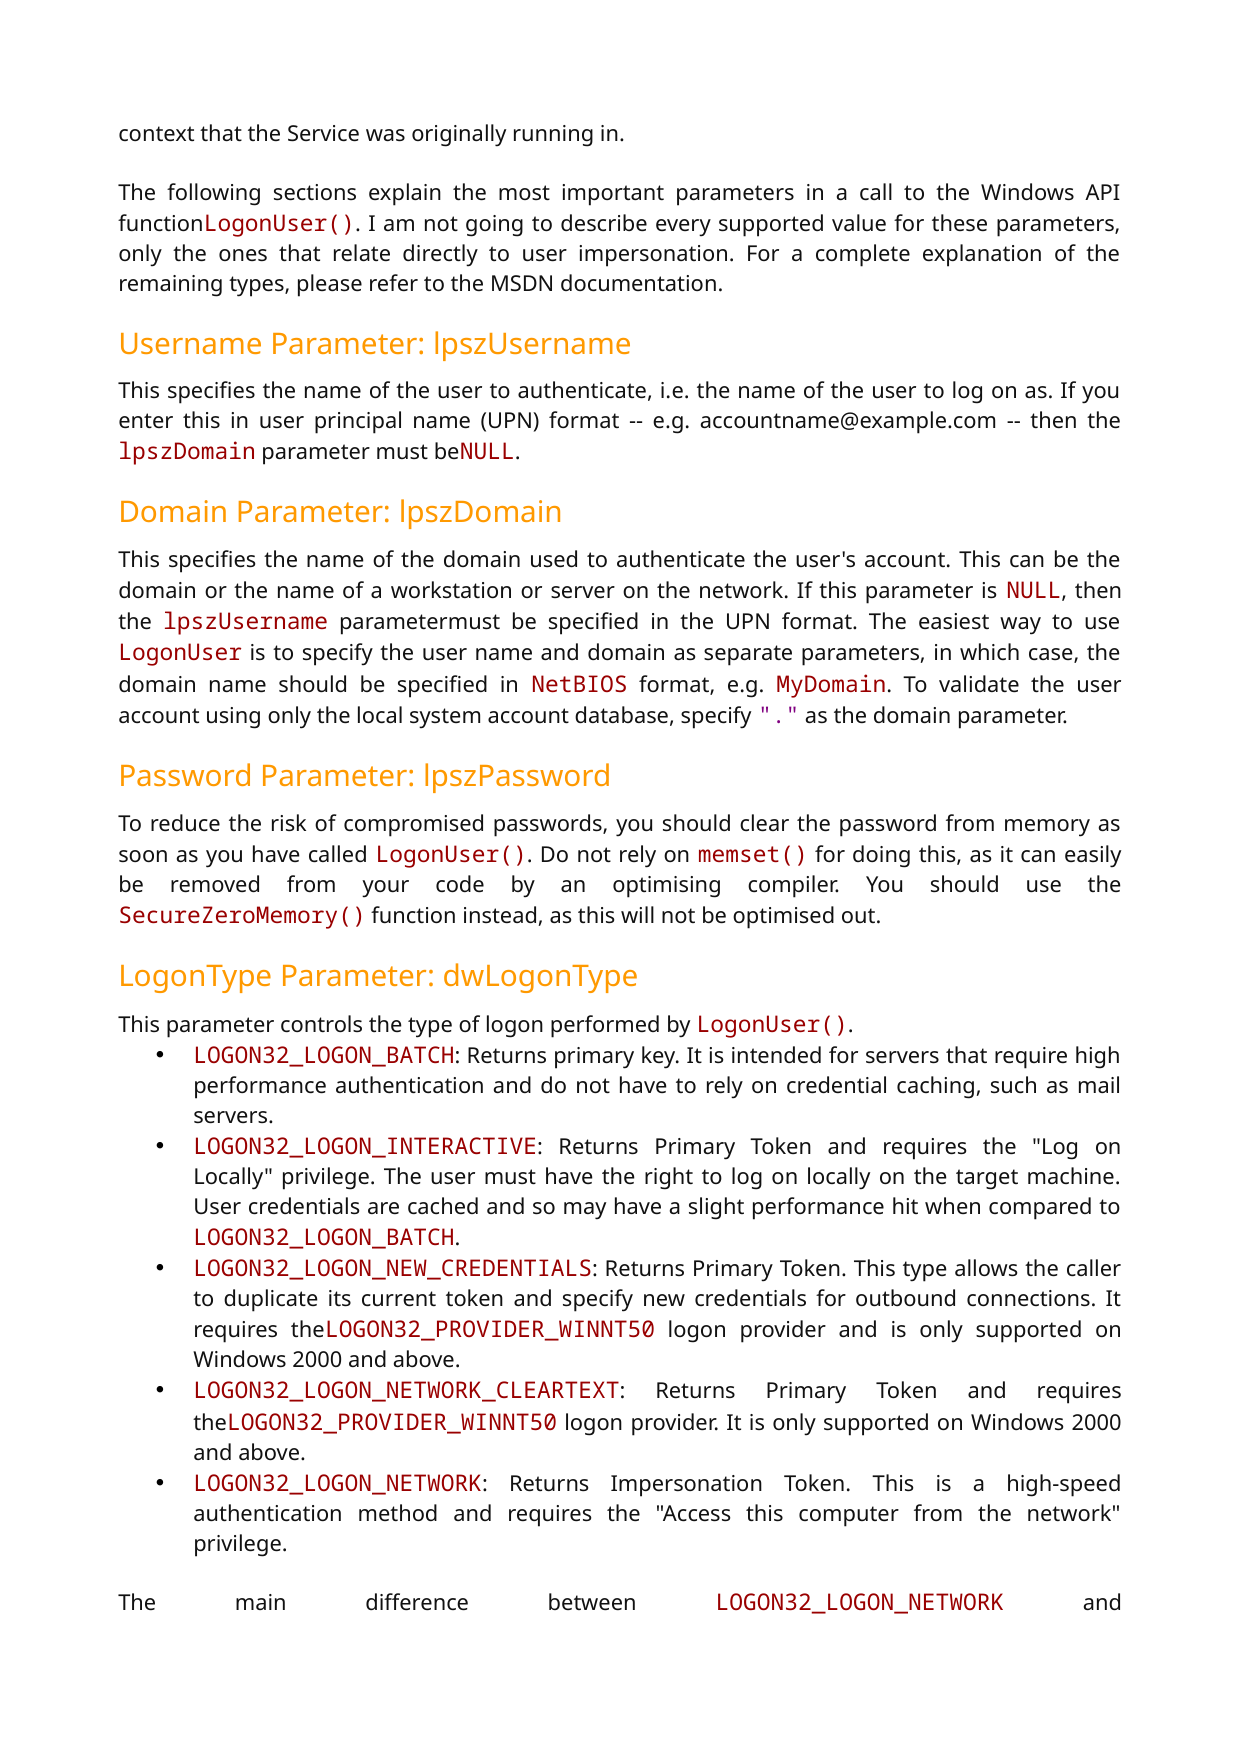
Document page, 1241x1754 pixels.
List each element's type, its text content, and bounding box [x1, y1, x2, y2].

list LOGON32_LOGON_NEW_CREDENTIALS: Returns Primary Token. This type allows the caller to duplicate its current token and specify new credentials for outbound connections. It requires theLOGON32_PROVIDER_WINNT50 logon provider and is only supported on Windows 2000 and above. [156, 1252, 1122, 1374]
text context that the Service was originally running in. [118, 118, 1122, 148]
subtitle LogonType Parameter: dwLogonType [118, 955, 1122, 995]
list LOGON32_LOGON_BATCH: Returns primary key. It is intended for servers that require high performance authentication and do not have to rely on credential caching, such as mail servers. [156, 1039, 1122, 1130]
text This parameter controls the type of logon performed by LogonUser(). [118, 1008, 1122, 1039]
list LOGON32_LOGON_INTERACTIVE: Returns Primary Token and requires the "Log on Locally" privilege. The user must have the right to log on locally on the target machine. User credentials are cached and so may have a slight performance hit when compared to LOGON32_LOGON_BATCH. [156, 1130, 1122, 1252]
text To reduce the risk of compromised passwords, you should clear the password from memory as soon as you have called LogonUser(). Do not rely on memset() for doing this, as it can easily be removed from your code by an optimising compiler. You should use the SecureZeroMemory() function instead, as this will not be optimised out. [118, 808, 1122, 930]
subtitle Password Parameter: lpszPassword [118, 755, 1122, 795]
list LOGON32_LOGON_NETWORK_CLEARTEXT: Returns Primary Token and requires theLOGON32_PROVIDER_WINNT50 logon provider. It is only supported on Windows 2000 and above. [156, 1374, 1122, 1466]
subtitle Domain Parameter: lpszDomain [118, 491, 1122, 531]
subtitle Username Parameter: lpszUsername [118, 322, 1122, 363]
text The main difference between LOGON32_LOGON_NETWORK and [118, 1586, 1122, 1617]
text This specifies the name of the domain used to authenticate the user's account. This can be the domain or the name of a workstation or server on the network. If this parameter is NULL, then the lpszUsername parametermust be specified in the UPN format. The easiest way to use LogonUser is to specify the user name and domain as separate parameters, in which case, the domain name should be specified in NetBIOS format, e.g. MyDomain. To validate the user account using only the local system account database, specify "." as the domain parameter. [118, 544, 1122, 730]
text The following sections explain the most important parameters in a call to the Windows API functionLogonUser(). I am not going to describe every supported value for these parameters, only the ones that relate directly to user impersonation. For a complete explanation of the remaining types, please refer to the MSDN documentation. [118, 177, 1122, 297]
list LOGON32_LOGON_NETWORK: Returns Impersonation Token. This is a high-speed authentication method and requires the "Access this computer from the network" privilege. [156, 1466, 1122, 1557]
text This specifies the name of the user to authenticate, i.e. the name of the user to log on as. If you enter this in user principal name (UPN) format -- e.g. accountname@example.com -- then the lpszDomain parameter must beNULL. [118, 375, 1122, 466]
